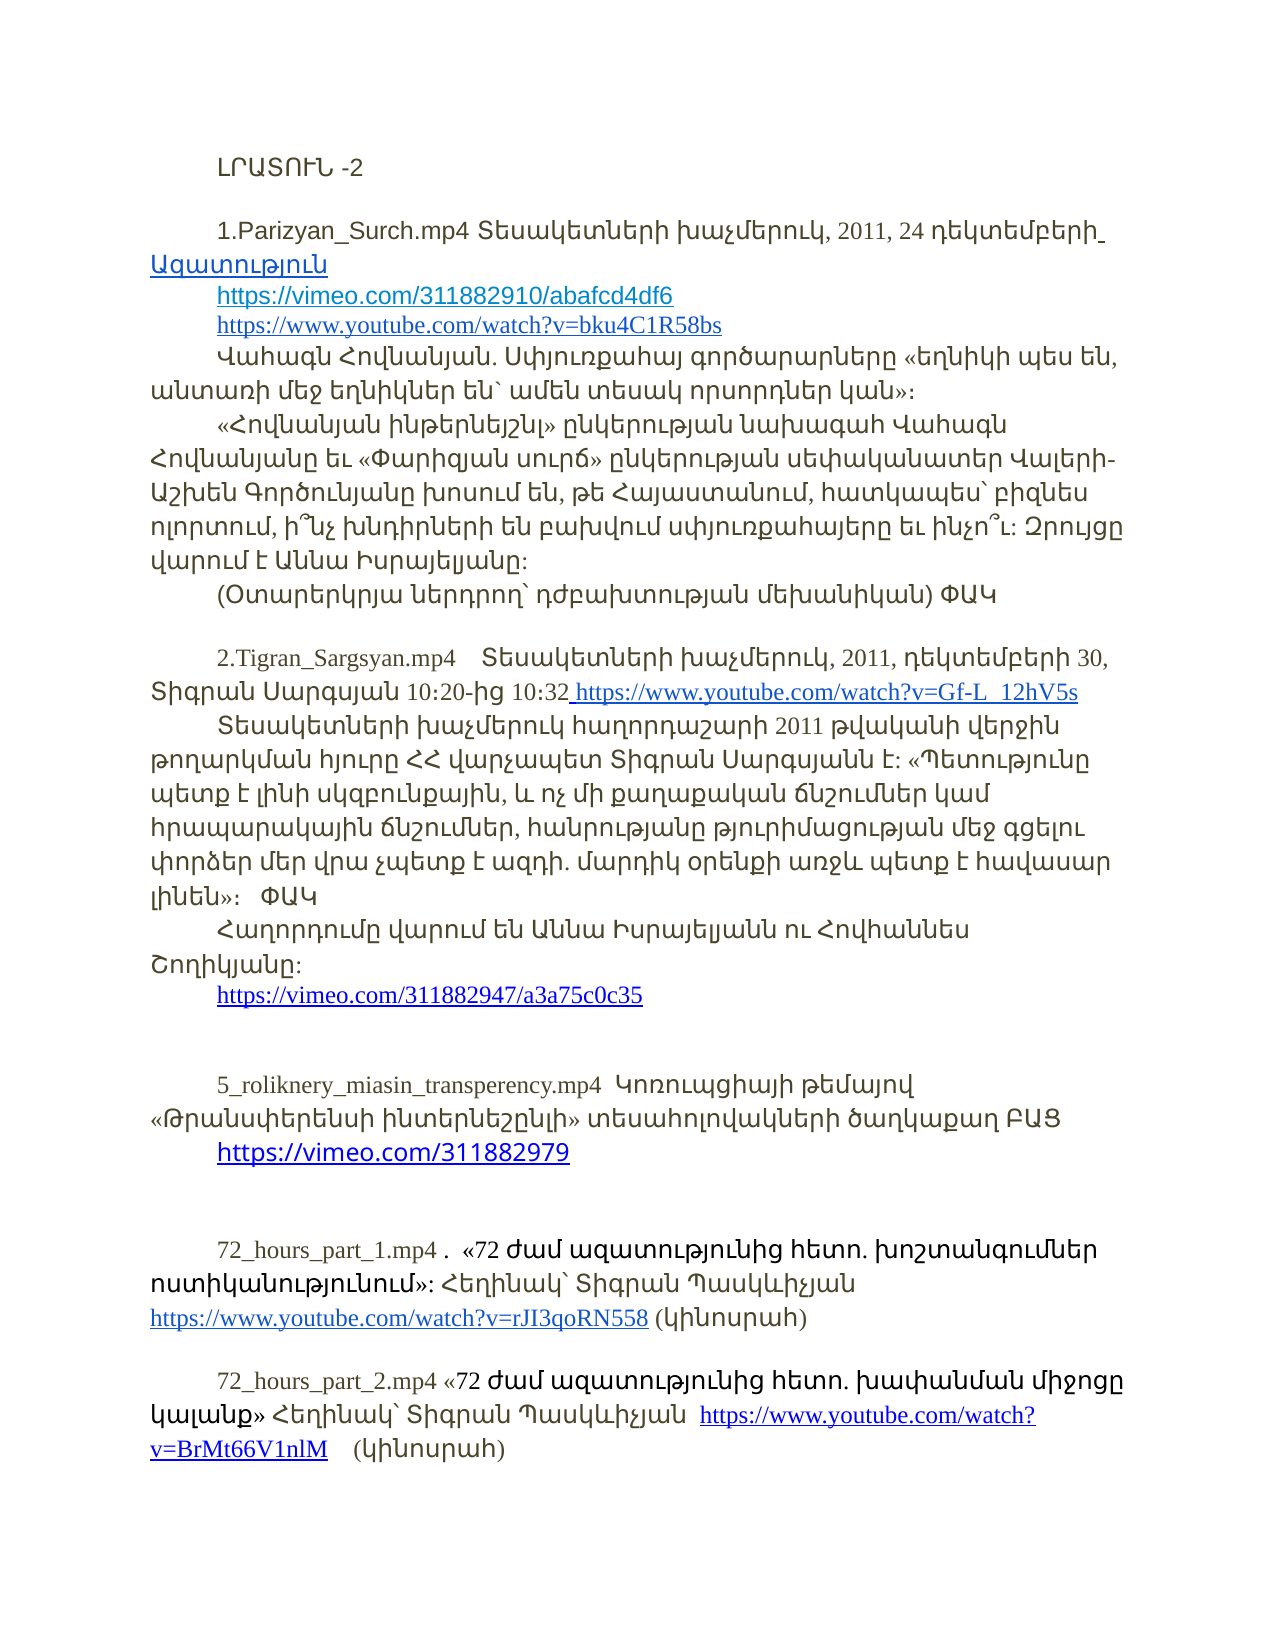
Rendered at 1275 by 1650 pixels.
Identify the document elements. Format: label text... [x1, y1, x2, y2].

text 72_hours_part_1.mp4 . «72 ժամ ազատությունից հետո. խոշտանգումներ ոստիկանությունում»: Հեղինակ՝ Տիգրան Պասկևիչյան https://www.youtube.com/watch?v=rJI3qoRN558 (կինոսրահ) [150, 1232, 1125, 1334]
text 2.Tigran_Sargsyan.mp4 Տեսակետների խաչմերուկ, 2011, դեկտեմբերի 30, Տիգրան Սարգսյան 10։20-ից 10։32 https://www.youtube.com/watch?v=Gf-L_12hV5s [150, 640, 1125, 708]
text Հաղորդումը վարում են Աննա Իսրայելյանն ու Հովհաննես Շողիկյանը: [150, 912, 1125, 980]
text Տեսակետների խաչմերուկ հաղորդաշարի 2011 թվականի վերջին թողարկման հյուրը ՀՀ վարչապետ Տիգրան Սարգսյանն է: «Պետությունը պետք է լինի սկզբունքային, և ոչ մի քաղաքական ճնշումներ կամ հրապարակային ճնշումներ, հանրությանը թյուրիմացության մեջ գցելու փորձեր մեր վրա չպետք է ազդի. մարդիկ օրենքի առջև պետք է հավասար լինեն»։ ՓԱԿ [150, 708, 1125, 912]
text 1.Parizyan_Surch.mp4 Տեսակետների խաչմերուկ, 2011, 24 դեկտեմբերի Ազատություն [150, 213, 1125, 281]
text https://vimeo.com/311882910/abafcd4df6 [150, 281, 1125, 310]
text https://vimeo.com/311882947/a3a75c0c35 [150, 980, 1125, 1009]
text 72_hours_part_2.mp4 «72 ժամ ազատությունից հետո. խափանման միջոցը կալանք» Հեղինակ՝ Տիգրան Պասկևիչյան https://www.youtube.com/watch?v=BrMt66V1nlM (կինոսրահ) [150, 1362, 1125, 1465]
text https://vimeo.com/311882979 [150, 1135, 1125, 1169]
text ԼՐԱՏՈՒՆ -2 [150, 150, 1125, 184]
text (Օտարերկրյա ներդրող՝ դժբախտության մեխանիկան) ՓԱԿ [150, 577, 1125, 611]
text Վահագն Հովնանյան. Սփյուռքահայ գործարարները «եղնիկի պես են, անտառի մեջ եղնիկներ են` ամեն տեսակ որսորդներ կան»։ [150, 338, 1125, 407]
text «Հովնանյան ինթերնեյշնլ» ընկերության նախագահ Վահագն Հովնանյանը եւ «Փարիզյան սուրճ» ընկերության սեփականատեր Վալերի-Աշխեն Գործունյանը խոսում են, թե Հայաստանում, հատկապես՝ բիզնես ոլորտում, ի՞նչ խնդիրների են բախվում սփյուռքահայերը եւ ինչո՞ւ: Զրույցը վարում է Աննա Իսրայելյանը: [150, 407, 1125, 577]
text https://www.youtube.com/watch?v=bku4C1R58bs [150, 310, 1125, 338]
text 5_roliknery_miasin_transperency.mp4 Կոռուպցիայի թեմայով «Թրանսփերենսի ինտերնեշընլի» տեսահոլովակների ծաղկաքաղ ԲԱՑ [150, 1067, 1125, 1135]
